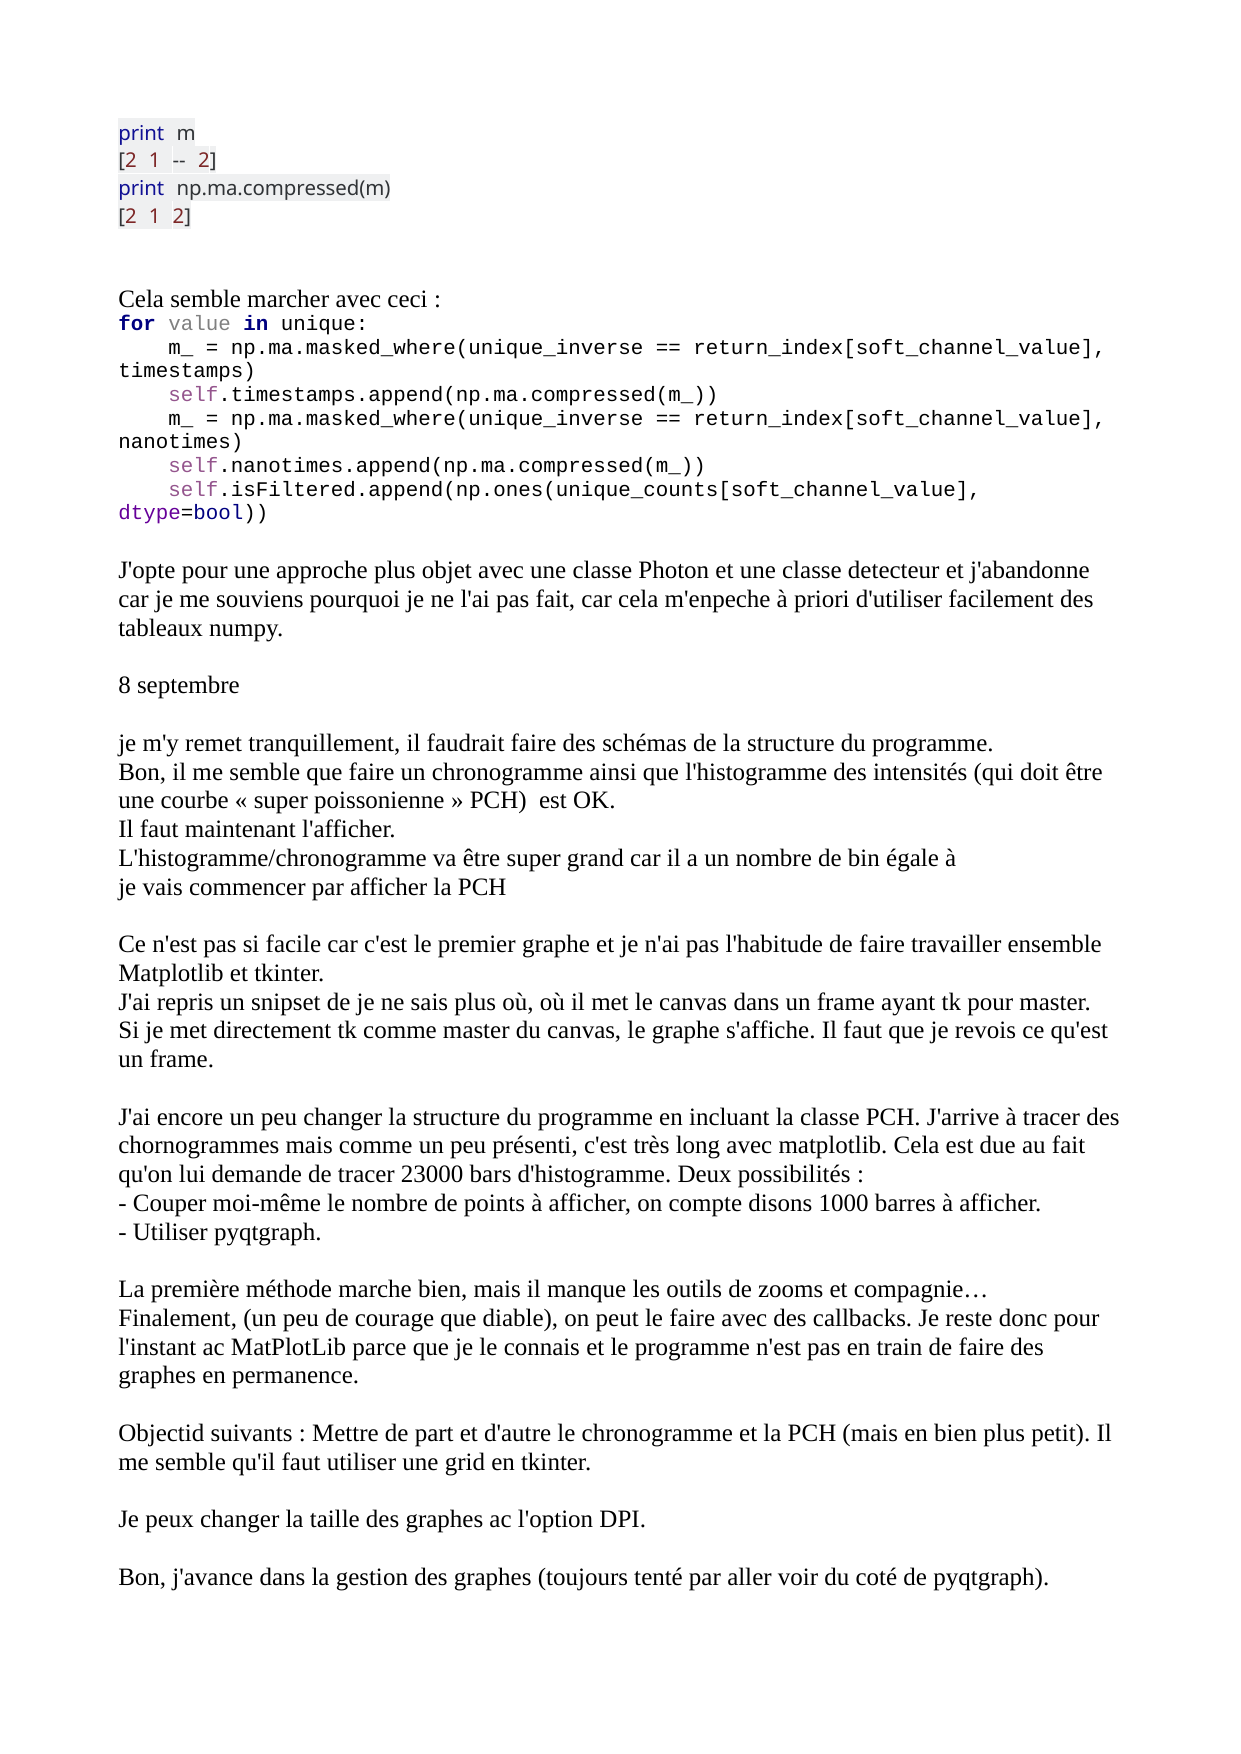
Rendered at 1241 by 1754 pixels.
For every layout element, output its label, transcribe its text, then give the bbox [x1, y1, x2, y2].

text J'ai repris un snipset de je ne sais plus où, où il met le canvas dans un frame ayant tk pour master. [118, 987, 1122, 1015]
text Bon, il me semble que faire un chronogramme ainsi que l'histogramme des intensités (qui doit être une courbe « super poissonienne » PCH) est OK. [118, 757, 1122, 814]
text - Couper moi-même le nombre de points à afficher, on compte disons 1000 barres à afficher. [118, 1188, 1122, 1217]
text je m'y remet tranquillement, il faudrait faire des schémas de la structure du programme. [118, 728, 1122, 757]
text Il faut maintenant l'afficher. [118, 814, 1122, 843]
text Bon, j'avance dans la gestion des graphes (toujours tenté par aller voir du coté de pyqtgraph). [118, 1562, 1122, 1590]
text print m [118, 118, 1122, 146]
text je vais commencer par afficher la PCH [118, 872, 1122, 900]
text Objectid suivants : Mettre de part et d'autre le chronogramme et la PCH (mais en bien plus petit). Il me semble qu'il faut utiliser une grid en tkinter. [118, 1418, 1122, 1475]
text Je peux changer la taille des graphes ac l'option DPI. [118, 1504, 1122, 1533]
text Finalement, (un peu de courage que diable), on peut le faire avec des callbacks. Je reste donc pour l'instant ac MatPlotLib parce que je le connais et le programme n'est pas en train de faire des graphes en permanence. [118, 1303, 1122, 1389]
text m_ = np.ma.masked_where(unique_inverse == return_index[soft_channel_value], timestamps) [118, 337, 1122, 384]
text Si je met directement tk comme master du canvas, le graphe s'affiche. Il faut que je revois ce qu'est un frame. [118, 1015, 1122, 1073]
text La première méthode marche bien, mais il manque les outils de zooms et compagnie… [118, 1274, 1122, 1303]
text 8 septembre [118, 670, 1122, 699]
text - Utiliser pyqtgraph. [118, 1217, 1122, 1245]
text print np.ma.compressed(m) [118, 173, 1122, 201]
text self.isFiltered.append(np.ones(unique_counts[soft_channel_value], dtype=bool)) [118, 478, 1122, 526]
text [2 1 -- 2] [118, 146, 1122, 173]
text m_ = np.ma.masked_where(unique_inverse == return_index[soft_channel_value], nanotimes) [118, 408, 1122, 455]
text self.timestamps.append(np.ma.compressed(m_)) [118, 384, 1122, 408]
text Ce n'est pas si facile car c'est le premier graphe et je n'ai pas l'habitude de faire travailler ensemble Matplotlib et tkinter. [118, 929, 1122, 987]
text J'opte pour une approche plus objet avec une classe Photon et une classe detecteur et j'abandonne car je me souviens pourquoi je ne l'ai pas fait, car cela m'enpeche à priori d'utiliser facilement des tableaux numpy. [118, 555, 1122, 642]
text [2 1 2] [118, 201, 1122, 229]
text J'ai encore un peu changer la structure du programme en incluant la classe PCH. J'arrive à tracer des chornogrammes mais comme un peu présenti, c'est très long avec matplotlib. Cela est due au fait qu'on lui demande de tracer 23000 bars d'histogramme. Deux possibilités : [118, 1102, 1122, 1188]
text L'histogramme/chronogramme va être super grand car il a un nombre de bin égale à [118, 843, 1122, 872]
text self.nanotimes.append(np.ma.compressed(m_)) [118, 455, 1122, 478]
text for value in unique: [118, 313, 1122, 337]
text Cela semble marcher avec ceci : [118, 284, 1122, 313]
